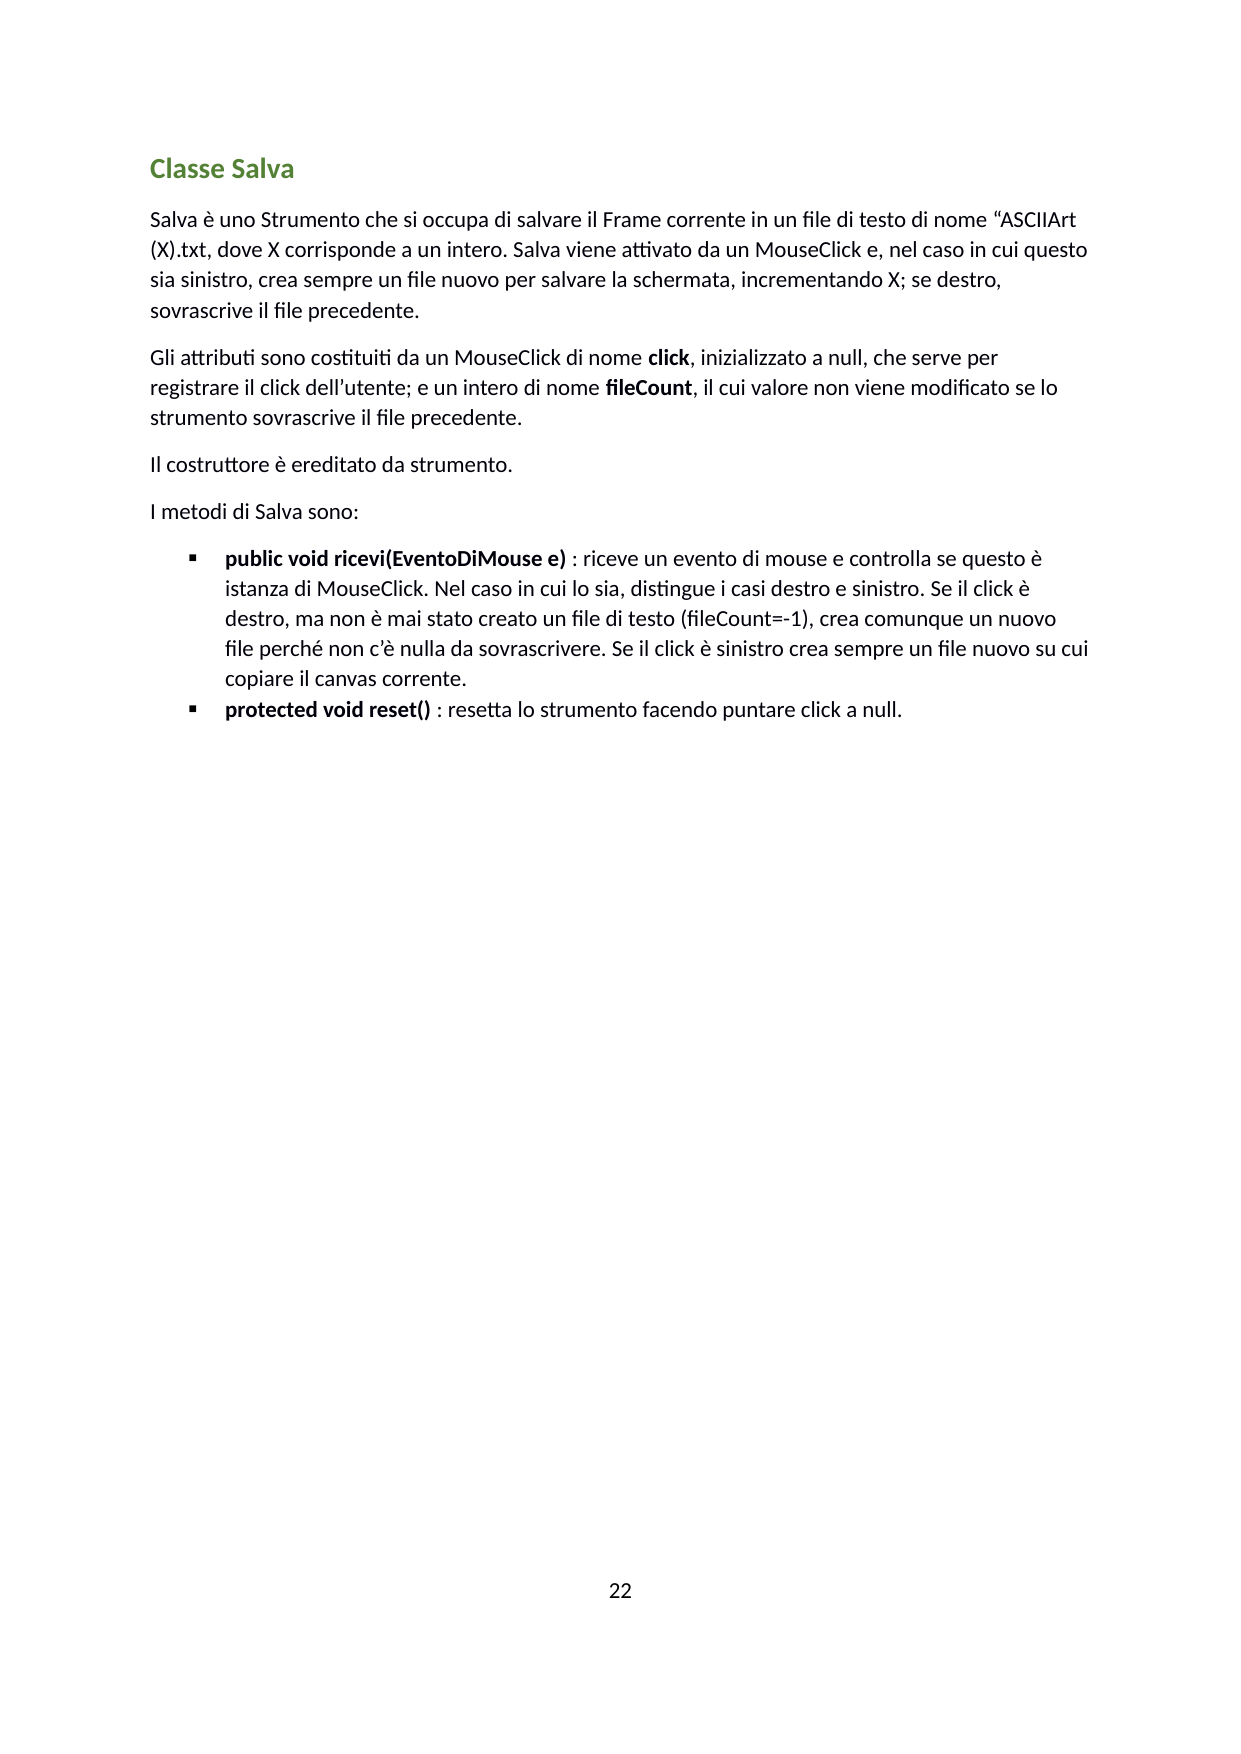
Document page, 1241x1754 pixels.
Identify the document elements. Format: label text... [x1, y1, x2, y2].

text Il costruttore è ereditato da strumento. [150, 450, 1090, 478]
text Gli attributi sono costituiti da un MouseClick di nome click, inizializzato a null, che serve per registrare il click dell’utente; e un intero di nome fileCount, il cui valore non viene modificato se lo strumento sovrascrive il file precedente. [150, 343, 1090, 431]
list protected void reset() : resetta lo strumento facendo puntare click a null. [187, 695, 1090, 723]
text Salva è uno Strumento che si occupa di salvare il Frame corrente in un file di testo di nome “ASCIIArt (X).txt, dove X corrisponde a un intero. Salva viene attivato da un MouseClick e, nel caso in cui questo sia sinistro, crea sempre un file nuovo per salvare la schermata, incrementando X; se destro, sovrascrive il file precedente. [150, 205, 1090, 324]
text I metodi di Salva sono: [150, 497, 1090, 525]
list public void ricevi(EventoDiMouse e) : riceve un evento di mouse e controlla se questo è istanza di MouseClick. Nel caso in cui lo sia, distingue i casi destro e sinistro. Se il click è destro, ma non è mai stato creato un file di testo (fileCount=-1), crea comunque un nuovo file perché non c’è nulla da sovrascrivere. Se il click è sinistro crea sempre un file nuovo su cui copiare il canvas corrente. [187, 544, 1090, 692]
text Classe Salva [150, 150, 1090, 186]
